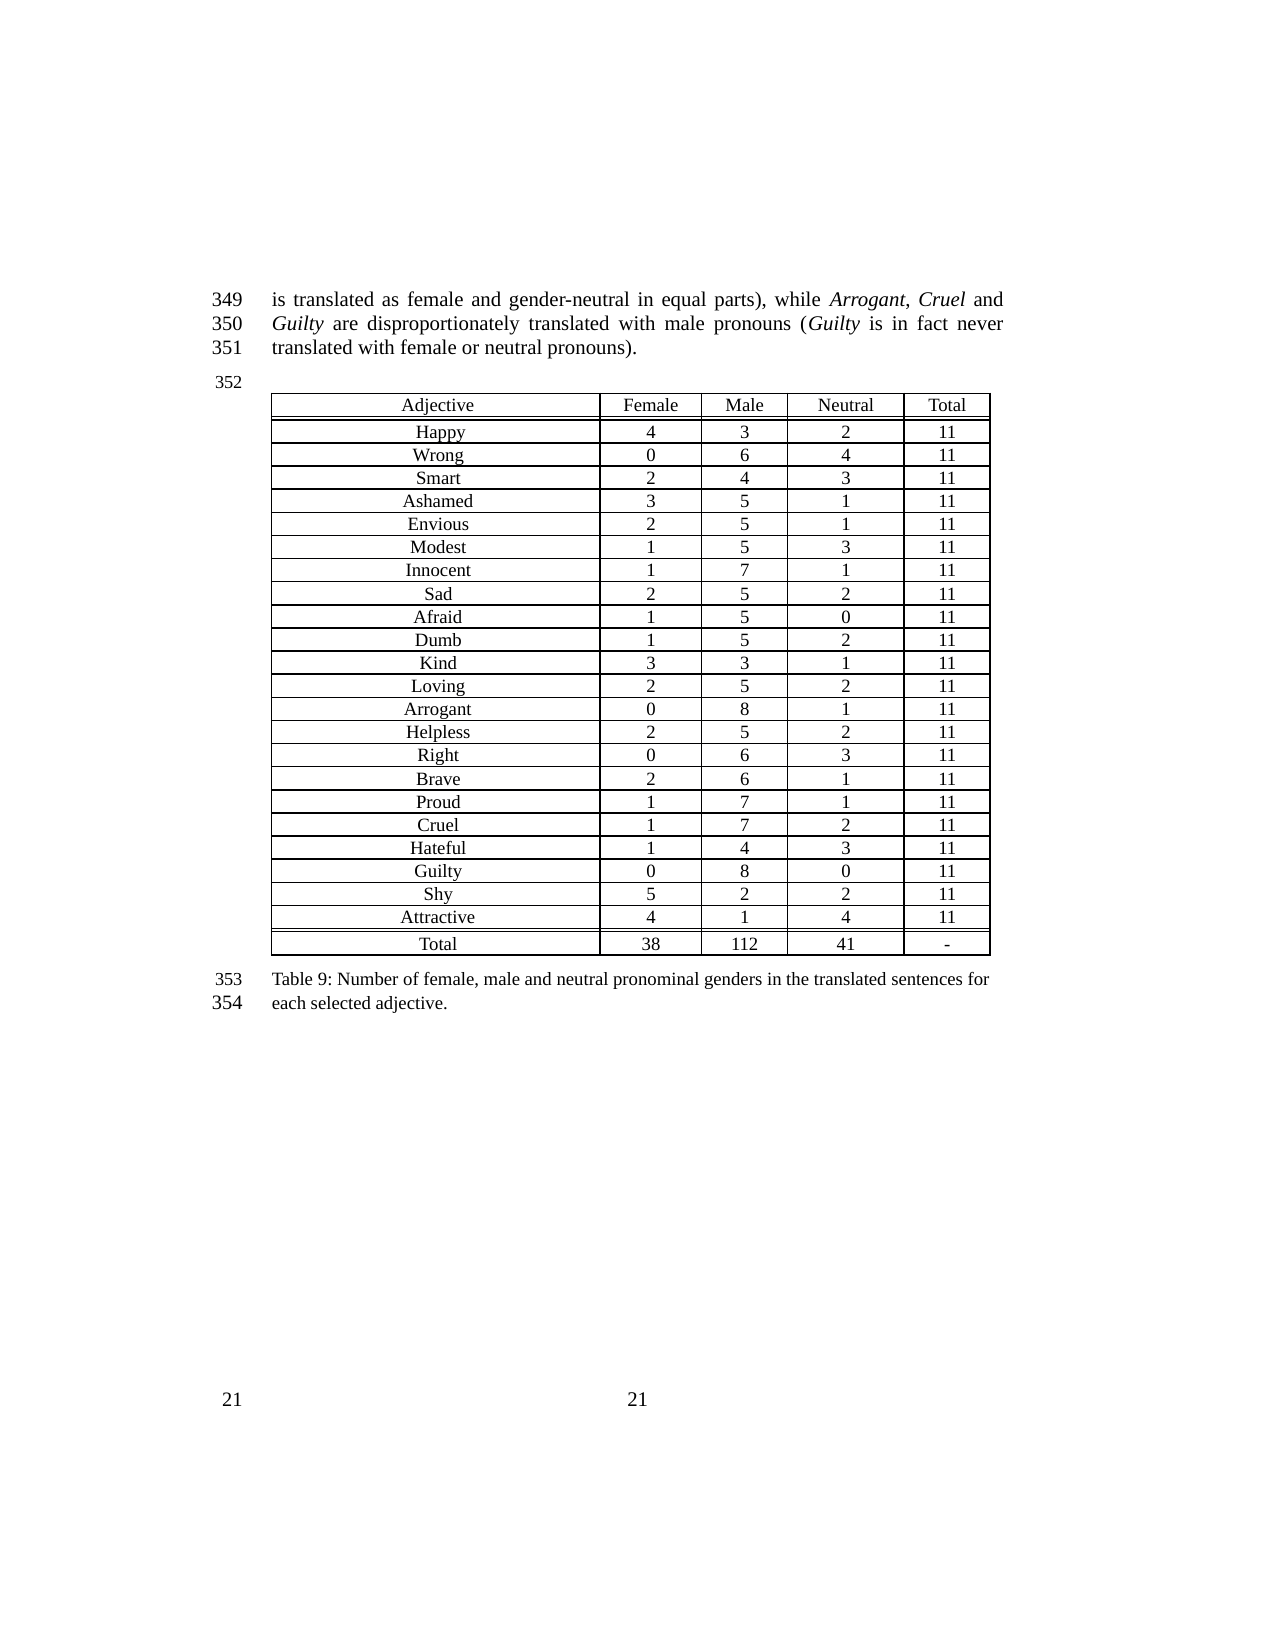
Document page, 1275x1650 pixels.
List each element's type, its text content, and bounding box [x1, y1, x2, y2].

table_cell 11 [905, 675, 989, 696]
table_cell 0 [601, 444, 701, 465]
table_cell 11 [905, 467, 989, 488]
table_cell 5 [702, 582, 787, 604]
table_cell 11 [905, 582, 989, 604]
table_cell Proud [272, 791, 599, 812]
table_cell 11 [905, 767, 989, 789]
table_cell 4 [702, 467, 787, 488]
table_cell Attractive [272, 906, 599, 928]
table_cell Smart [272, 467, 599, 488]
table_cell 4 [601, 421, 701, 442]
table_cell 1 [601, 536, 701, 558]
table_cell 1 [788, 490, 903, 511]
table_cell 8 [702, 860, 787, 881]
table_cell 3 [601, 490, 701, 511]
table_cell 7 [702, 814, 787, 835]
table_cell 2 [788, 421, 903, 442]
table_cell 2 [788, 629, 903, 650]
table_cell 2 [702, 883, 787, 904]
table_cell 2 [601, 582, 701, 604]
table_cell 11 [905, 536, 989, 558]
table_cell 4 [702, 837, 787, 858]
table_cell 11 [905, 513, 989, 534]
table_cell 5 [702, 606, 787, 627]
table_cell Ashamed [272, 490, 599, 511]
table_cell 6 [702, 444, 787, 465]
table_cell Arrogant [272, 698, 599, 719]
table_cell 11 [905, 906, 989, 928]
table_cell 7 [702, 791, 787, 812]
table_cell 6 [702, 744, 787, 766]
table_cell Total [272, 932, 599, 954]
table_cell 11 [905, 883, 989, 904]
table_cell 11 [905, 698, 989, 719]
table_cell 2 [601, 767, 701, 789]
table_cell 3 [788, 536, 903, 558]
table_cell 11 [905, 744, 989, 766]
table_cell 0 [788, 860, 903, 881]
table_cell 5 [702, 513, 787, 534]
text Once again the data points towards male defaults, but some variation can be observed throughout different adjectives. Sentences containing the words Shy, Attractive, Happy, Kind and Ashamed are predominantly female translated (Attractive is translated as female and gender-neutral in equal parts), while Arrogant, Cruel and Guilty are disproportionately translated with male pronouns (Guilty is in fact never translated with female or neutral pronouns)." " [272, 286, 1003, 359]
table_cell 3 [601, 652, 701, 673]
table_cell 11 [905, 629, 989, 650]
table_cell 11 [905, 652, 989, 673]
table_cell 1 [702, 906, 787, 928]
table_cell - [905, 932, 989, 954]
table_cell 38 [601, 932, 701, 954]
table_cell 1 [601, 791, 701, 812]
table_cell 5 [702, 490, 787, 511]
table_cell 5 [601, 883, 701, 904]
table_header Male [702, 394, 787, 416]
table_cell 11 [905, 791, 989, 812]
table_cell Loving [272, 675, 599, 696]
text Table 9: Number of female, male and neutral pronominal genders in the translated sentences for each selected adjective. [272, 968, 1003, 1014]
table_cell 11 [905, 444, 989, 465]
table_cell 11 [905, 721, 989, 743]
table_cell 1 [788, 791, 903, 812]
table_cell 3 [788, 744, 903, 766]
table_cell 1 [601, 837, 701, 858]
table_cell 112 [702, 932, 787, 954]
table_cell Kind [272, 652, 599, 673]
table_cell Cruel [272, 814, 599, 835]
table_cell 2 [601, 721, 701, 743]
table_cell 4 [601, 906, 701, 928]
table_cell Sad [272, 582, 599, 604]
table_cell 0 [788, 606, 903, 627]
table_cell Shy [272, 883, 599, 904]
table_cell 1 [601, 559, 701, 581]
table_cell Modest [272, 536, 599, 558]
table_cell 11 [905, 606, 989, 627]
table_cell 11 [905, 490, 989, 511]
table_cell 4 [788, 444, 903, 465]
table_cell Dumb [272, 629, 599, 650]
table_cell 11 [905, 837, 989, 858]
table_cell 2 [601, 467, 701, 488]
table_cell Innocent [272, 559, 599, 581]
table_cell 0 [601, 860, 701, 881]
table_cell 4 [788, 906, 903, 928]
table_cell 1 [788, 652, 903, 673]
table_cell 1 [788, 559, 903, 581]
table_cell 2 [788, 721, 903, 743]
table_cell Wrong [272, 444, 599, 465]
table_cell Guilty [272, 860, 599, 881]
table_cell 7 [702, 559, 787, 581]
table_cell 5 [702, 536, 787, 558]
table_cell 3 [788, 837, 903, 858]
table_cell 2 [601, 513, 701, 534]
table_cell Hateful [272, 837, 599, 858]
table_cell 1 [601, 629, 701, 650]
table_cell 1 [601, 814, 701, 835]
table_cell 2 [788, 814, 903, 835]
table_cell 3 [702, 652, 787, 673]
table_cell 5 [702, 721, 787, 743]
table_cell 1 [788, 698, 903, 719]
table_cell 1 [601, 606, 701, 627]
table_cell 0 [601, 698, 701, 719]
table_cell 2 [601, 675, 701, 696]
table_cell 3 [702, 421, 787, 442]
table_cell Afraid [272, 606, 599, 627]
table_cell 1 [788, 513, 903, 534]
table_cell 11 [905, 421, 989, 442]
table_cell 2 [788, 582, 903, 604]
table_cell 11 [905, 814, 989, 835]
table_header Neutral [788, 394, 903, 416]
table_cell 5 [702, 675, 787, 696]
table_cell Right [272, 744, 599, 766]
table_cell 11 [905, 559, 989, 581]
table_cell Envious [272, 513, 599, 534]
table_header Total [905, 394, 989, 416]
table_cell 0 [601, 744, 701, 766]
table_header Female [601, 394, 701, 416]
table_header Adjective [272, 394, 599, 416]
table_cell 2 [788, 883, 903, 904]
table_cell Helpless [272, 721, 599, 743]
table_cell Happy [272, 421, 599, 442]
table_cell 11 [905, 860, 989, 881]
table_cell 8 [702, 698, 787, 719]
table_cell 41 [788, 932, 903, 954]
table_cell 6 [702, 767, 787, 789]
table_cell 3 [788, 467, 903, 488]
table_cell 5 [702, 629, 787, 650]
table_cell 1 [788, 767, 903, 789]
table_cell 2 [788, 675, 903, 696]
table_cell Brave [272, 767, 599, 789]
